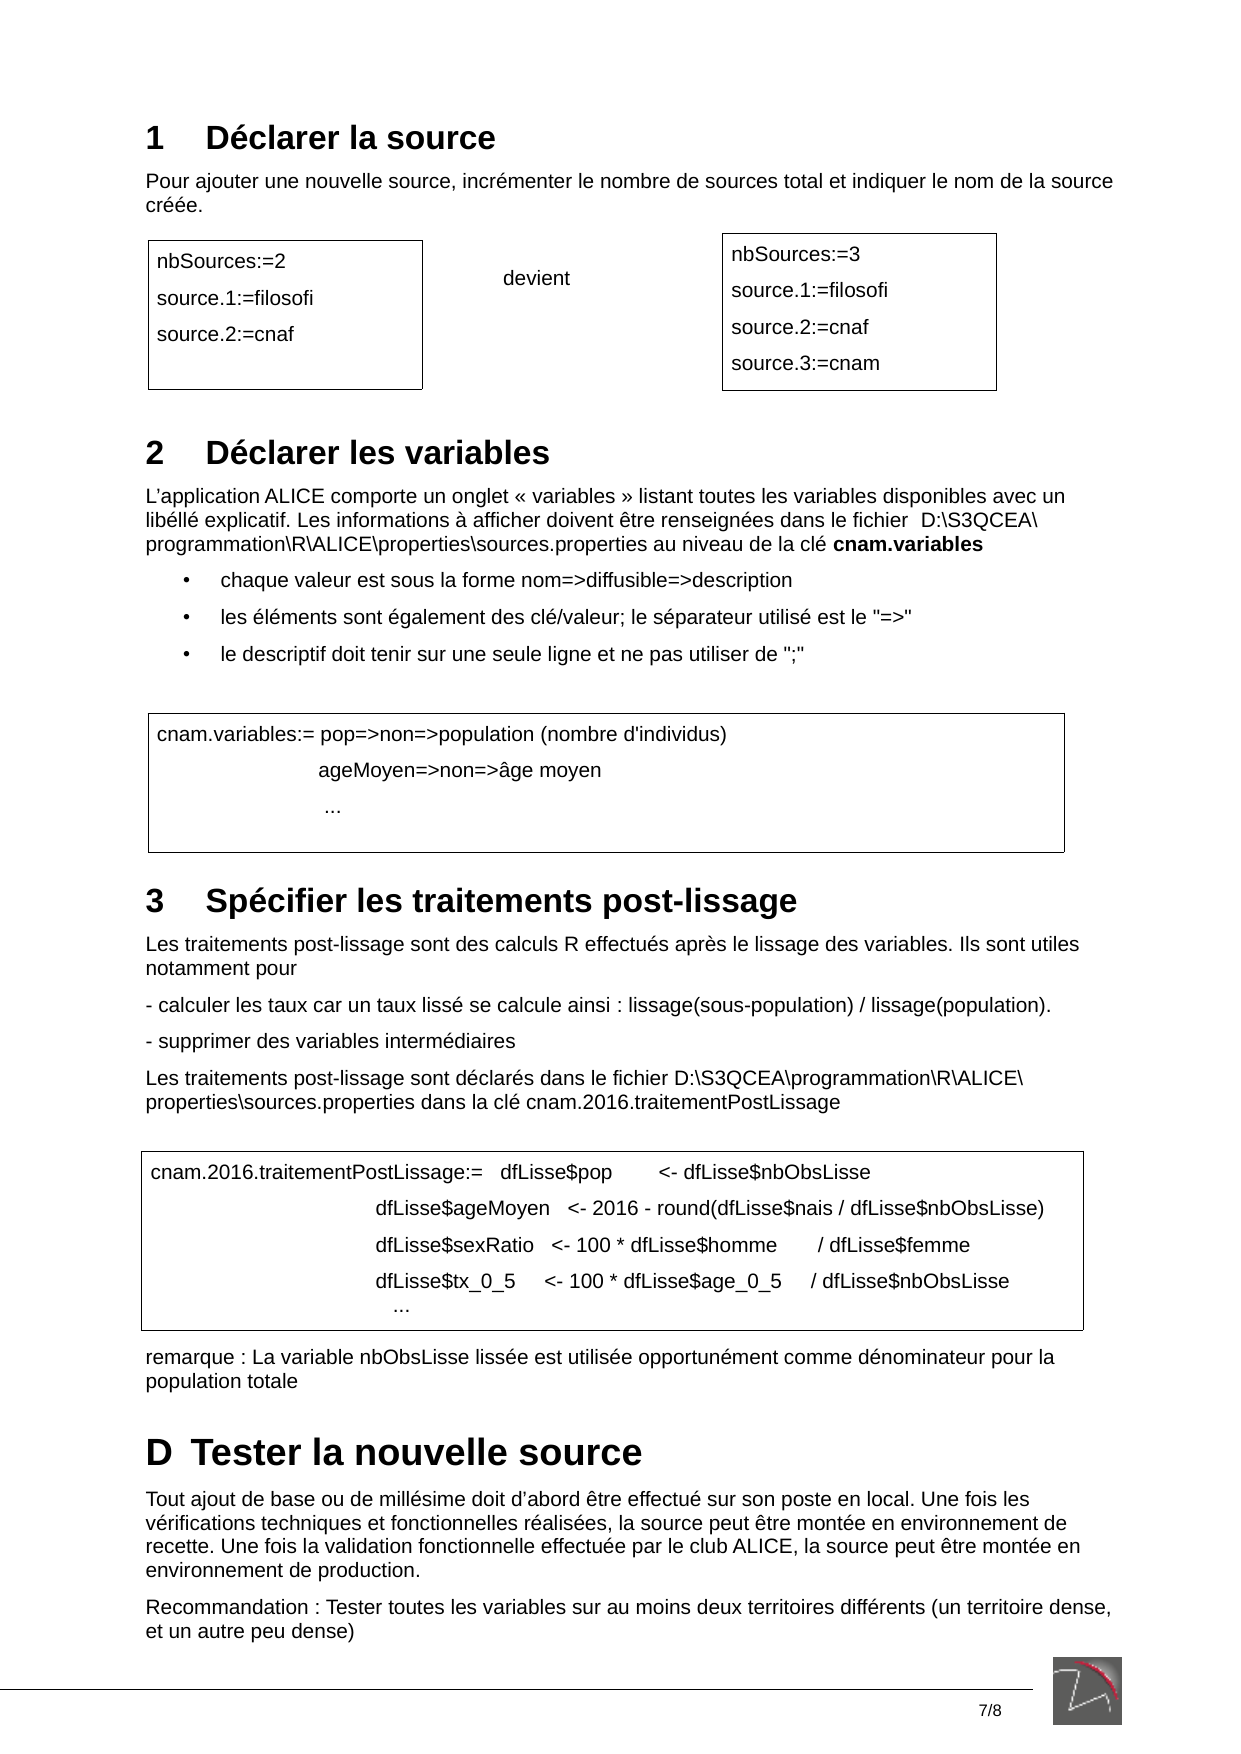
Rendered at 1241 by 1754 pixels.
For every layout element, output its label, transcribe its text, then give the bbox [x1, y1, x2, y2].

subtitle Tester la nouvelle source [145, 1430, 1122, 1474]
text source.1:=filosofi [731, 278, 988, 302]
subtitle Spécifier les traitements post-lissage [145, 881, 1122, 920]
text source.1:=filosofi [157, 285, 413, 309]
text source.2:=cnaf [731, 315, 988, 339]
text source.3:=cnam [731, 351, 988, 375]
text nbSources:=2 [157, 249, 413, 273]
text dfLisse$sexRatio <- 100 * dfLisse$homme / dfLisse$femme [150, 1232, 1074, 1256]
text devient [423, 266, 722, 290]
text Pour ajouter une nouvelle source, incrémenter le nombre de sources total et indiquer le nom de la source créée. [145, 169, 1122, 217]
text Tout ajout de base ou de millésime doit d’abord être effectué sur son poste en local. Une fois les vérifications techniques et fonctionnelles réalisées, la source peut être montée en environnement de recette. Une fois la validation fonctionnelle effectuée par le club ALICE, la source peut être montée en environnement de production. [145, 1486, 1122, 1582]
text dfLisse$ageMoyen <- 2016 - round(dfLisse$nais / dfLisse$nbObsLisse) [150, 1196, 1074, 1220]
text cnam.variables:= pop=>non=>population (nombre d'individus) [157, 721, 1055, 745]
picture [1053, 1657, 1122, 1725]
text Recommandation : Tester toutes les variables sur au moins deux territoires différents (un territoire dense, et un autre peu dense) [145, 1595, 1122, 1643]
text Les traitements post-lissage sont déclarés dans le fichier D:\S3QCEA\programmation\R\ALICE\properties\sources.properties dans la clé cnam.2016.traitementPostLissage [145, 1066, 1122, 1113]
list chaque valeur est sous la forme nom=>diffusible=>description [183, 568, 1122, 592]
text ... [157, 794, 1055, 818]
text remarque : La variable nbObsLisse lissée est utilisée opportunément comme dénominateur pour la population totale [145, 1345, 1122, 1393]
text L’application ALICE comporte un onglet « variables » listant toutes les variables disponibles avec un libéllé explicatif. Les informations à afficher doivent être renseignées dans le fichier D:\S3QCEA\programmation\R\ALICE\properties\sources.properties au niveau de la clé cnam.variables [145, 484, 1122, 556]
subtitle Déclarer les variables [145, 433, 1122, 471]
text Les traitements post-lissage sont des calculs R effectués après le lissage des variables. Ils sont utiles notamment pour [145, 932, 1122, 980]
text cnam.2016.traitementPostLissage:= dfLisse$pop <- dfLisse$nbObsLisse [150, 1159, 1074, 1183]
text [997, 266, 1122, 290]
text ageMoyen=>non=>âge moyen [157, 758, 1055, 782]
text dfLisse$tx_0_5 <- 100 * dfLisse$age_0_5 / dfLisse$nbObsLisse ... [150, 1269, 1074, 1317]
text - calculer les taux car un taux lissé se calcule ainsi : lissage(sous-population) / lissage(population). [145, 993, 1122, 1017]
text - supprimer des variables intermédiaires [145, 1029, 1122, 1053]
subtitle Déclarer la source [145, 118, 1122, 157]
list le descriptif doit tenir sur une seule ligne et ne pas utiliser de ";" [183, 641, 1122, 666]
list les éléments sont également des clé/valeur; le séparateur utilisé est le "=>" [183, 605, 1122, 629]
text source.2:=cnaf [157, 322, 413, 346]
text nbSources:=3 [731, 242, 988, 266]
